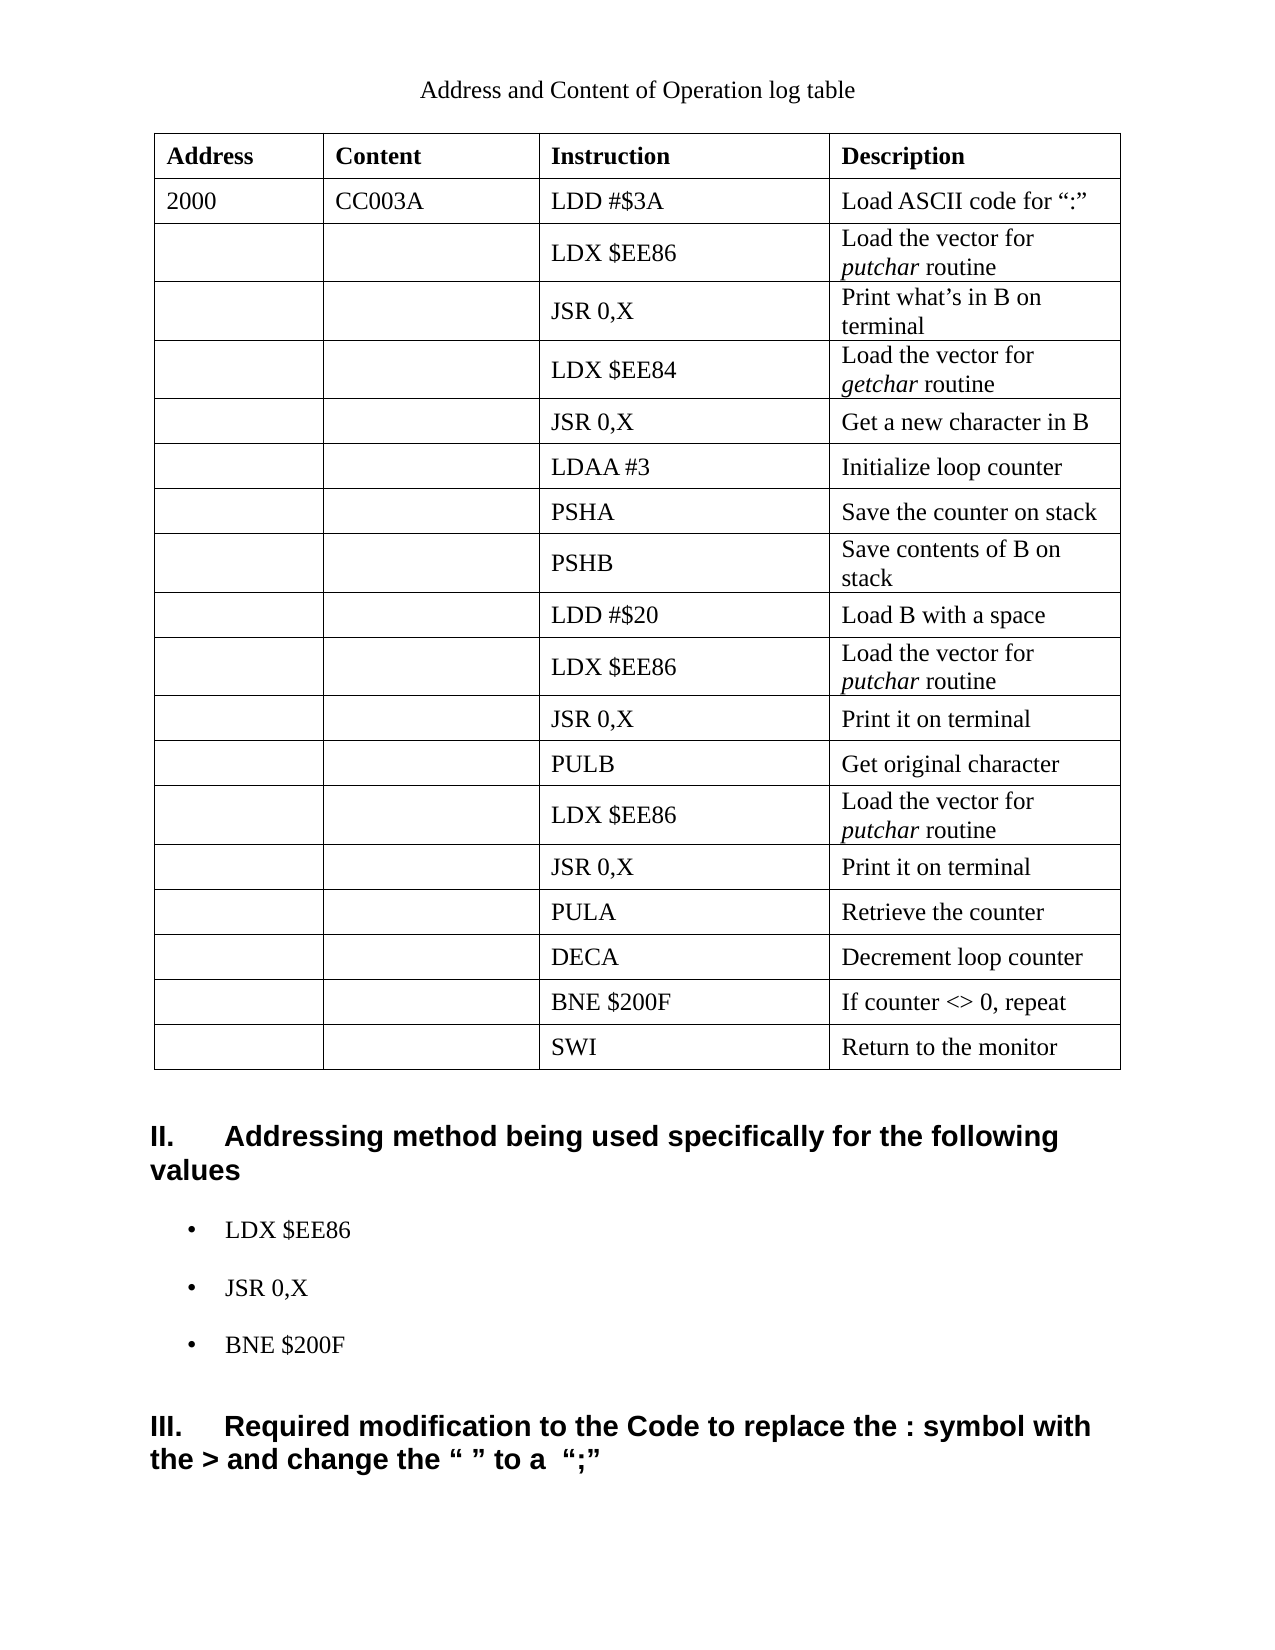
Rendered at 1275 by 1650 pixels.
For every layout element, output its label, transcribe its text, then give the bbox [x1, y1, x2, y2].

table_cell LDD #$3A [540, 179, 829, 222]
table_cell [324, 786, 539, 844]
table_cell Print it on terminal [830, 845, 1120, 889]
table_header Instruction [540, 134, 829, 177]
table_cell [324, 741, 539, 785]
table_cell [324, 341, 539, 398]
table_cell PSHB [540, 534, 829, 592]
table_cell [155, 341, 323, 398]
table_cell LDX $EE86 [540, 224, 829, 281]
table_cell [155, 489, 323, 533]
table_cell JSR 0,X [540, 845, 829, 889]
table_cell Print what’s in B on terminal [830, 282, 1120, 339]
table_cell Load the vector for getchar routine [830, 341, 1120, 398]
table_cell Load ASCII code for “:” [830, 179, 1120, 222]
table_cell [324, 1025, 539, 1069]
table_cell 2000 [155, 179, 323, 222]
table_cell [155, 741, 323, 785]
table_cell [155, 282, 323, 339]
table_cell [155, 696, 323, 740]
table_header Address [155, 134, 323, 177]
table_cell LDAA #3 [540, 444, 829, 488]
table_cell Load B with a space [830, 593, 1120, 637]
table_cell DECA [540, 935, 829, 979]
table_cell [155, 593, 323, 637]
table_cell [324, 489, 539, 533]
table_cell LDX $EE86 [540, 638, 829, 695]
table_cell JSR 0,X [540, 399, 829, 443]
list BNE $200F [187, 1330, 1125, 1359]
table_header Description [830, 134, 1120, 177]
table_cell [155, 890, 323, 934]
table_cell PSHA [540, 489, 829, 533]
table_cell [324, 399, 539, 443]
table_cell [155, 638, 323, 695]
table_cell JSR 0,X [540, 696, 829, 740]
subtitle Required modification to the Code to replace the : symbol with the > and change the “ ” to a “;” [150, 1408, 1125, 1476]
table_cell Initialize loop counter [830, 444, 1120, 488]
table_cell [324, 444, 539, 488]
table_cell [324, 845, 539, 889]
table_cell Save contents of B on stack [830, 534, 1120, 592]
table_cell Load the vector for putchar routine [830, 638, 1120, 695]
table_cell PULB [540, 741, 829, 785]
table_cell [324, 980, 539, 1024]
table_cell [324, 890, 539, 934]
table_cell [155, 1025, 323, 1069]
table_cell [155, 980, 323, 1024]
table_cell [324, 935, 539, 979]
table_cell CC003A [324, 179, 539, 222]
table_cell [324, 593, 539, 637]
table_cell PULA [540, 890, 829, 934]
table_cell SWI [540, 1025, 829, 1069]
text Address and Content of Operation log table [150, 75, 1125, 104]
table_cell [155, 534, 323, 592]
subtitle Addressing method being used specifically for the following values [150, 1119, 1125, 1186]
table_cell [155, 444, 323, 488]
table_cell Get a new character in B [830, 399, 1120, 443]
table_cell LDX $EE86 [540, 786, 829, 844]
table_cell [324, 638, 539, 695]
table_cell BNE $200F [540, 980, 829, 1024]
table_header Content [324, 134, 539, 177]
table_cell LDX $EE84 [540, 341, 829, 398]
table_cell [324, 534, 539, 592]
table_cell Return to the monitor [830, 1025, 1120, 1069]
table_cell [324, 696, 539, 740]
list LDX $EE86 [187, 1215, 1125, 1244]
table_cell Retrieve the counter [830, 890, 1120, 934]
table_cell JSR 0,X [540, 282, 829, 339]
table_cell [155, 786, 323, 844]
table_cell [155, 845, 323, 889]
table_cell Save the counter on stack [830, 489, 1120, 533]
table_cell Get original character [830, 741, 1120, 785]
table_cell [324, 282, 539, 339]
table_cell [155, 935, 323, 979]
list JSR 0,X [187, 1273, 1125, 1301]
table_cell [155, 399, 323, 443]
table_cell Load the vector for putchar routine [830, 224, 1120, 281]
table_cell [324, 224, 539, 281]
table_cell Print it on terminal [830, 696, 1120, 740]
table_cell [155, 224, 323, 281]
table_cell If counter <> 0, repeat [830, 980, 1120, 1024]
table_cell LDD #$20 [540, 593, 829, 637]
table_cell Load the vector for putchar routine [830, 786, 1120, 844]
table_cell Decrement loop counter [830, 935, 1120, 979]
